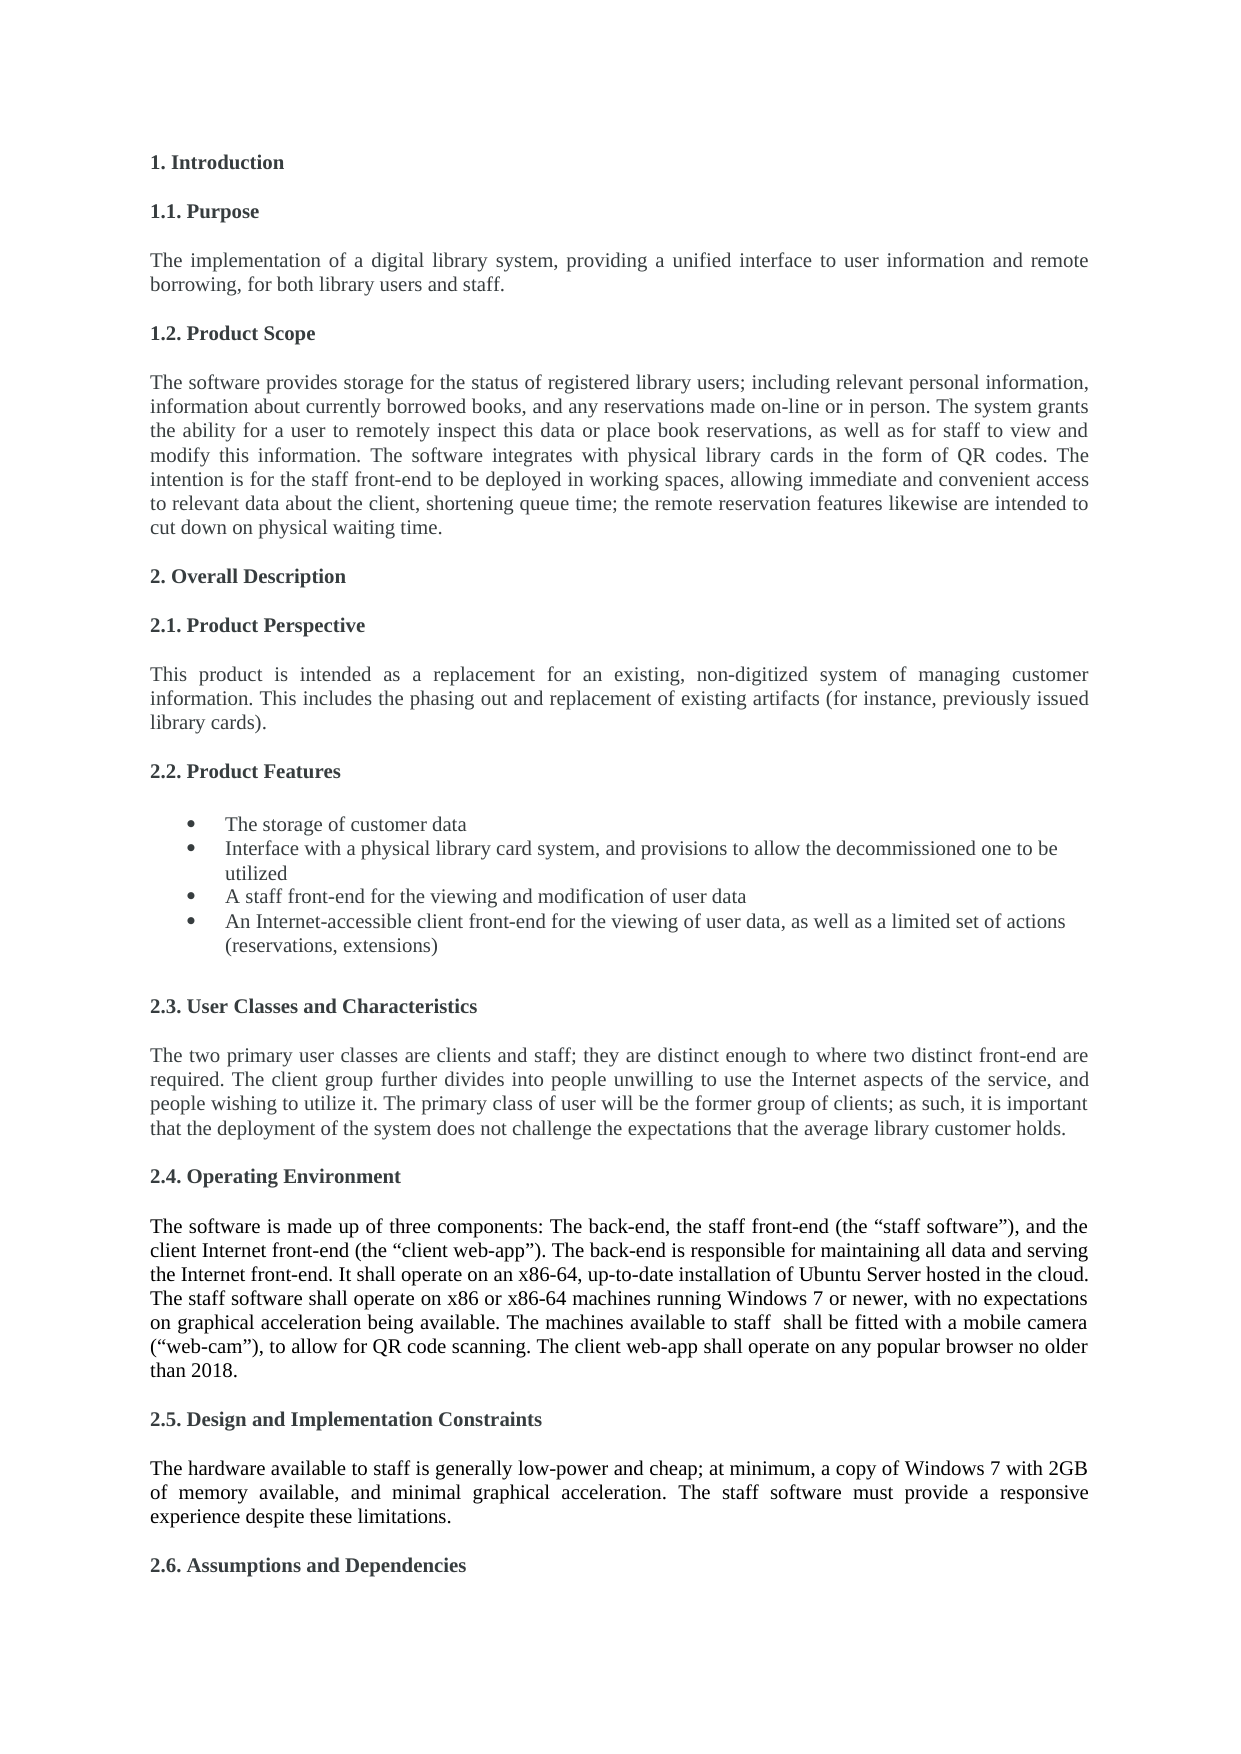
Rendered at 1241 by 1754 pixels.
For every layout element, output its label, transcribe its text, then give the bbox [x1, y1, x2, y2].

text 2.5. Design and Implementation Constraints [150, 1407, 1090, 1431]
text The two primary user classes are clients and staff; they are distinct enough to where two distinct front-end are required. The client group further divides into people unwilling to use the Internet aspects of the service, and people wishing to utilize it. The primary class of user will be the former group of clients; as such, it is important that the deployment of the system does not challenge the expectations that the average library customer holds. [150, 1043, 1090, 1139]
text 2.1. Product Perspective [150, 613, 1090, 637]
list Interface with a physical library card system, and provisions to allow the decommissioned one to be utilized [187, 836, 1090, 884]
text 1.1. Purpose [150, 199, 1090, 223]
text The hardware available to staff is generally low-power and cheap; at minimum, a copy of Windows 7 with 2GB of memory available, and minimal graphical acceleration. The staff software must provide a responsive experience despite these limitations. [150, 1456, 1090, 1528]
list A staff front-end for the viewing and modification of user data [187, 884, 1090, 908]
text 2. Overall Description [150, 564, 1090, 588]
text 1.2. Product Scope [150, 321, 1090, 345]
text The software is made up of three components: The back-end, the staff front-end (the “staff software”), and the client Internet front-end (the “client web-app”). The back-end is responsible for maintaining all data and serving the Internet front-end. It shall operate on an x86-64, up-to-date installation of Ubuntu Server hosted in the cloud. The staff software shall operate on x86 or x86-64 machines running Windows 7 or newer, with no expectations on graphical acceleration being available. The machines available to staff shall be fitted with a mobile camera (“web-cam”), to allow for QR code scanning. The client web-app shall operate on any popular browser no older than 2018. [150, 1213, 1090, 1382]
text The software provides storage for the status of registered library users; including relevant personal information, information about currently borrowed books, and any reservations made on-line or in person. The system grants the ability for a user to remotely inspect this data or place book reservations, as well as for staff to view and modify this information. The software integrates with physical library cards in the form of QR codes. The intention is for the staff front-end to be deployed in working spaces, allowing immediate and convenient access to relevant data about the client, shortening queue time; the remote reservation features likewise are intended to cut down on physical waiting time. [150, 370, 1090, 539]
text The implementation of a digital library system, providing a unified interface to user information and remote borrowing, for both library users and staff. [150, 248, 1090, 296]
text 2.6. Assumptions and Dependencies [150, 1553, 1090, 1577]
text 2.3. User Classes and Characteristics [150, 994, 1090, 1018]
list The storage of customer data [187, 812, 1090, 836]
list An Internet-accessible client front-end for the viewing of user data, as well as a limited set of actions (reservations, extensions) [187, 908, 1090, 957]
text 2.2. Product Features [150, 759, 1090, 783]
text 1. Introduction [150, 150, 1090, 174]
text This product is intended as a replacement for an existing, non-digitized system of managing customer information. This includes the phasing out and replacement of existing artifacts (for instance, previously issued library cards). [150, 662, 1090, 734]
text 2.4. Operating Environment [150, 1164, 1090, 1188]
